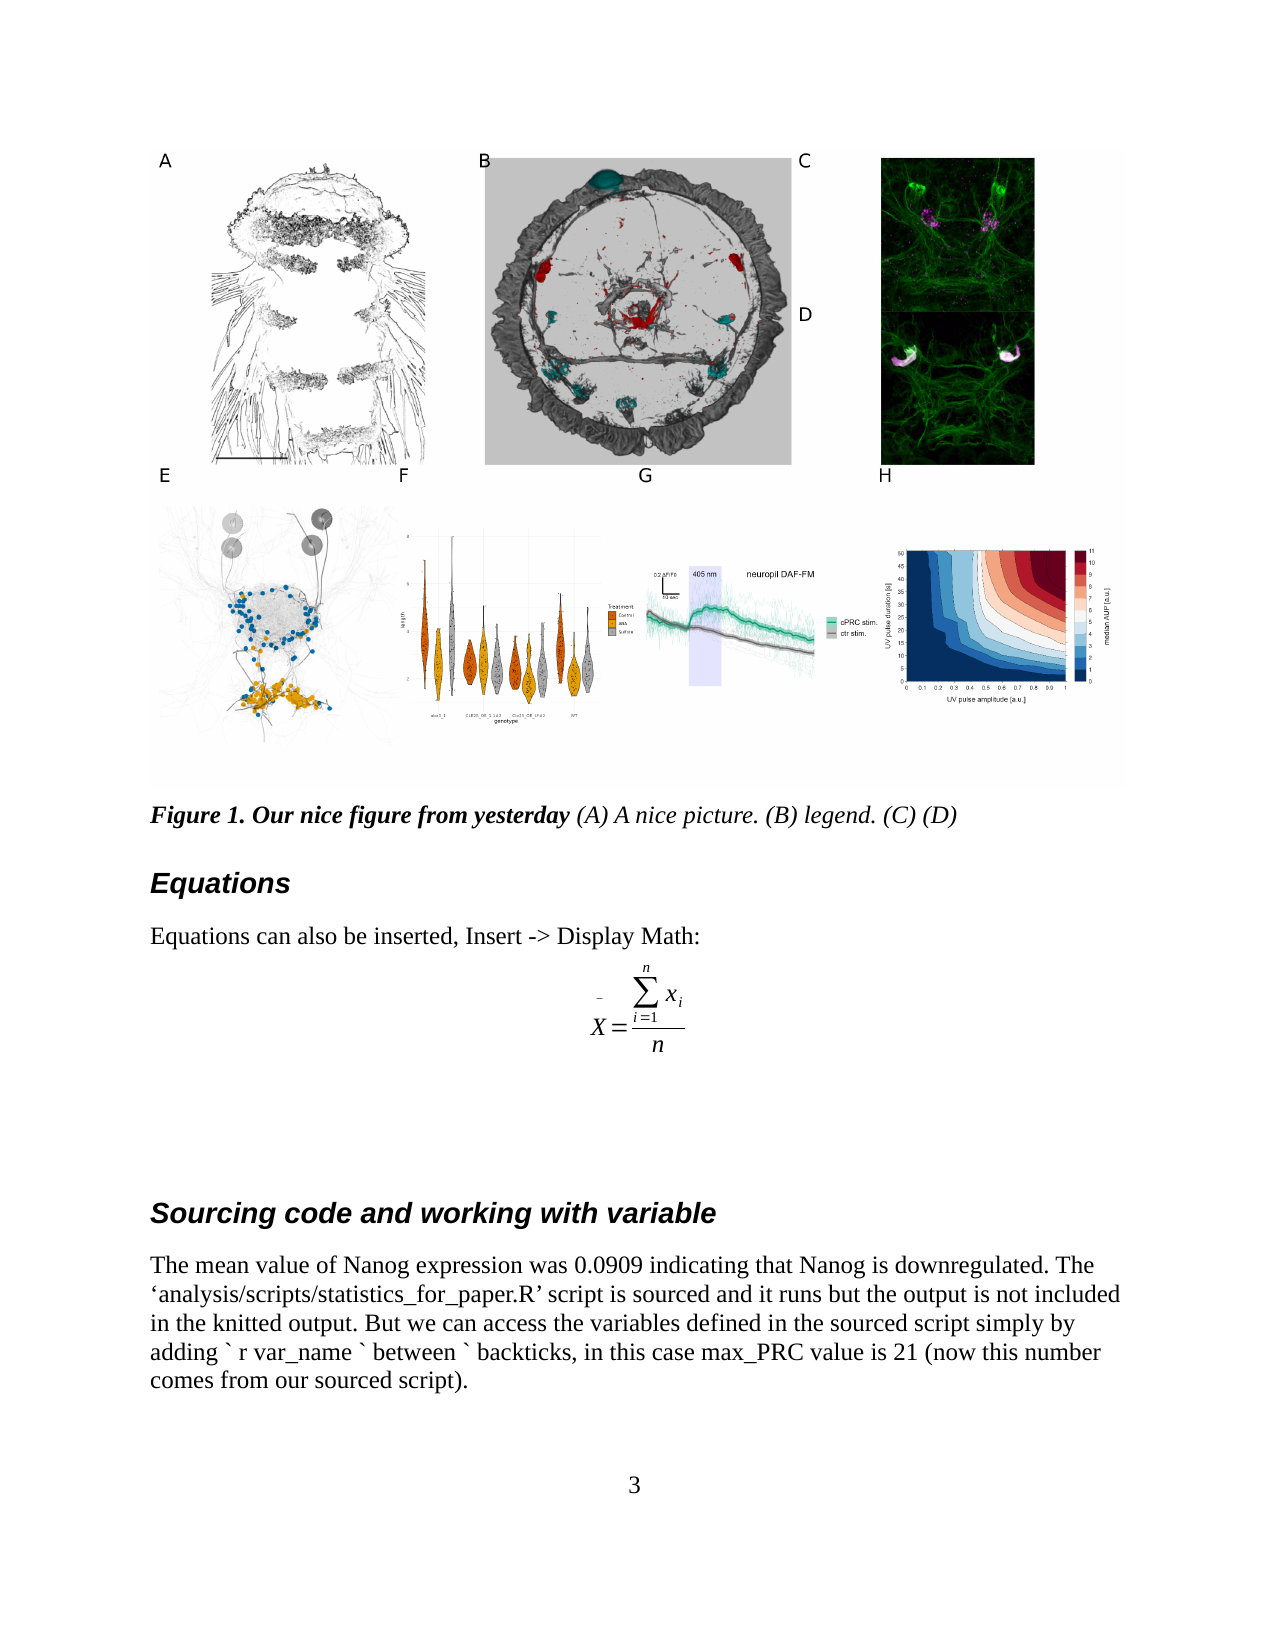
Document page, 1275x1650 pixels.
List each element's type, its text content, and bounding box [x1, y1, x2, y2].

text Figure 1. Our nice figure from yesterday (A) A nice picture. (B) legend. (C) (D) [150, 800, 1125, 829]
text The mean value of Nanog expression was 0.0909 indicating that Nanog is downregulated. The ‘analysis/scripts/statistics_for_paper.R’ script is sourced and it runs but the output is not included in the knitted output. But we can access the variables defined in the sourced script simply by adding ` r var_name ` between ` backticks, in this case max_PRC value is 21 (now this number comes from our sourced script). [150, 1251, 1125, 1394]
picture [150, 150, 1125, 788]
subtitle Sourcing code and working with variable [150, 1196, 1125, 1229]
text Equations can also be inserted, Insert -> Display Math: [150, 921, 1125, 950]
subtitle Equations [150, 866, 1125, 900]
